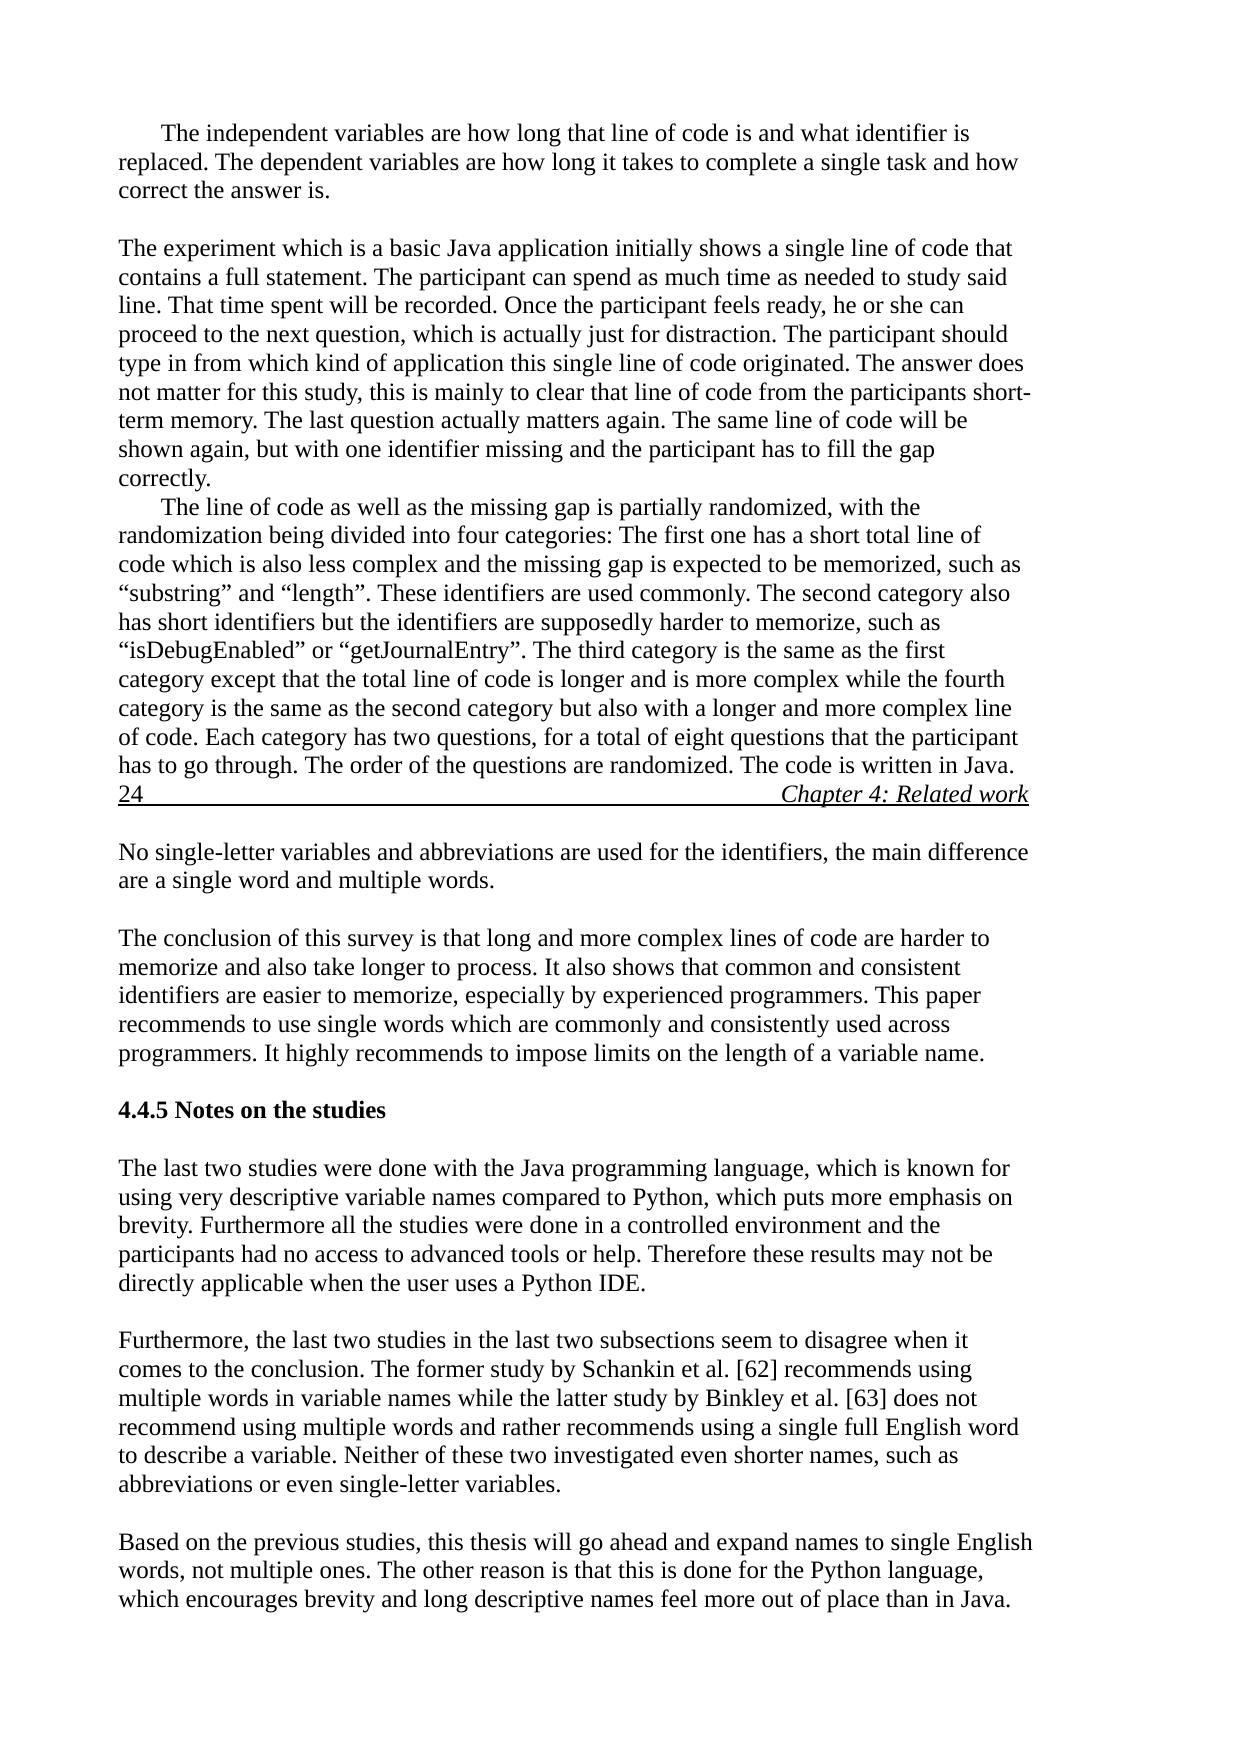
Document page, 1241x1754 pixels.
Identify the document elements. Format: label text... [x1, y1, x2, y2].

text The line of code as well as the missing gap is partially randomized, with the randomization being divided into four categories: The first one has a short total line of code which is also less complex and the missing gap is expected to be memorized, such as “substring” and “length”. These identifiers are used commonly. The second category also has short identifiers but the identifiers are supposedly harder to memorize, such as “isDebugEnabled” or “getJournalEntry”. The third category is the same as the first category except that the total line of code is longer and is more complex while the fourth category is the same as the second category but also with a longer and more complex line of code. Each category has two questions, for a total of eight questions that the participant has to go through. The order of the questions are randomized. The code is written in Java. [118, 492, 1033, 779]
text The last two studies were done with the Java programming language, which is known for using very descriptive variable names compared to Python, which puts more emphasis on brevity. Furthermore all the studies were done in a controlled environment and the participants had no access to advanced tools or help. Therefore these results may not be directly applicable when the user uses a Python IDE. [118, 1153, 1033, 1297]
text 4.4.5 Notes on the studies [118, 1096, 1033, 1124]
text No single-letter variables and abbreviations are used for the identifiers, the main difference are a single word and multiple words. [118, 837, 1033, 894]
text The independent variables are how long that line of code is and what identifier is replaced. The dependent variables are how long it takes to complete a single task and how correct the answer is. [118, 118, 1033, 204]
text The conclusion of this survey is that long and more complex lines of code are harder to memorize and also take longer to process. It also shows that common and consistent identifiers are easier to memorize, especially by experienced programmers. This paper recommends to use single words which are commonly and consistently used across programmers. It highly recommends to impose limits on the length of a variable name. [118, 923, 1033, 1067]
text 24 Chapter 4: Related work [118, 779, 1033, 808]
text Furthermore, the last two studies in the last two subsections seem to disagree when it comes to the conclusion. The former study by Schankin et al. [62] recommends using multiple words in variable names while the latter study by Binkley et al. [63] does not recommend using multiple words and rather recommends using a single full English word to describe a variable. Neither of these two investigated even shorter names, such as abbreviations or even single-letter variables. [118, 1326, 1033, 1498]
text Based on the previous studies, this thesis will go ahead and expand names to single English words, not multiple ones. The other reason is that this is done for the Python language, which encourages brevity and long descriptive names feel more out of place than in Java. [118, 1527, 1033, 1613]
text The experiment which is a basic Java application initially shows a single line of code that contains a full statement. The participant can spend as much time as needed to study said line. That time spent will be recorded. Once the participant feels ready, he or she can proceed to the next question, which is actually just for distraction. The participant should type in from which kind of application this single line of code originated. The answer does not matter for this study, this is mainly to clear that line of code from the participants short-term memory. The last question actually matters again. The same line of code will be shown again, but with one identifier missing and the participant has to fill the gap correctly. [118, 233, 1033, 492]
